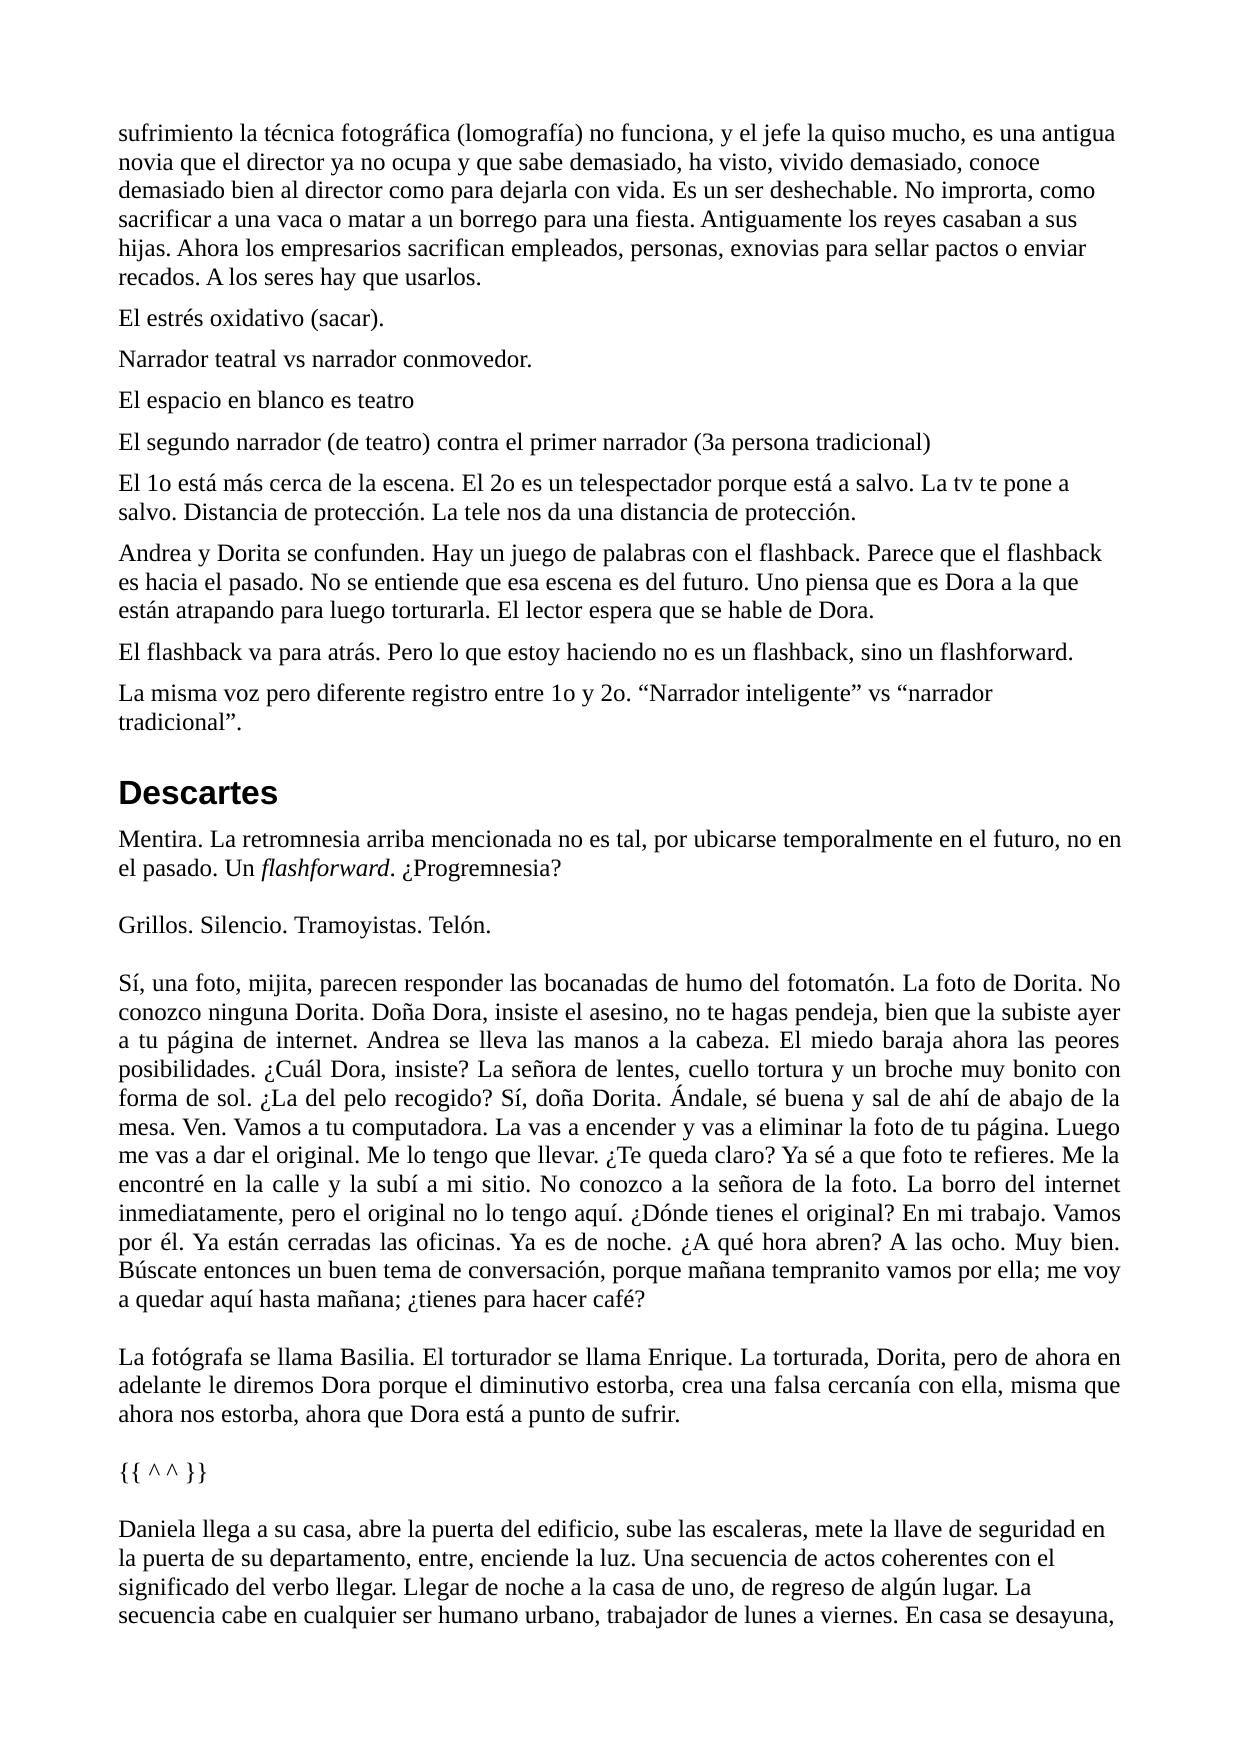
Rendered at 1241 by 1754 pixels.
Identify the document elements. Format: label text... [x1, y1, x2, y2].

text Sí, una foto, mijita, parecen responder las bocanadas de humo del fotomatón. La foto de Dorita. No conozco ninguna Dorita. Doña Dora, insiste el asesino, no te hagas pendeja, bien que la subiste ayer a tu página de internet. Andrea se lleva las manos a la cabeza. El miedo baraja ahora las peores posibilidades. ¿Cuál Dora, insiste? La señora de lentes, cuello tortura y un broche muy bonito con forma de sol. ¿La del pelo recogido? Sí, doña Dorita. Ándale, sé buena y sal de ahí de abajo de la mesa. Ven. Vamos a tu computadora. La vas a encender y vas a eliminar la foto de tu página. Luego me vas a dar el original. Me lo tengo que llevar. ¿Te queda claro? Ya sé a que foto te refieres. Me la encontré en la calle y la subí a mi sitio. No conozco a la señora de la foto. La borro del internet inmediatamente, pero el original no lo tengo aquí. ¿Dónde tienes el original? En mi trabajo. Vamos por él. Ya están cerradas las oficinas. Ya es de noche. ¿A qué hora abren? A las ocho. Muy bien. Búscate entonces un buen tema de conversación, porque mañana tempranito vamos por ella; me voy a quedar aquí hasta mañana; ¿tienes para hacer café? [118, 968, 1122, 1313]
text El 1o está más cerca de la escena. El 2o es un telespectador porque está a salvo. La tv te pone a salvo. Distancia de protección. La tele nos da una distancia de protección. [118, 468, 1122, 526]
text sufrimiento la técnica fotográfica (lomografía) no funciona, y el jefe la quiso mucho, es una antigua novia que el director ya no ocupa y que sabe demasiado, ha visto, vivido demasiado, conoce demasiado bien al director como para dejarla con vida. Es un ser deshechable. No improrta, como sacrificar a una vaca o matar a un borrego para una fiesta. Antiguamente los reyes casaban a sus hijas. Ahora los empresarios sacrifican empleados, personas, exnovias para sellar pactos o enviar recados. A los seres hay que usarlos. [118, 118, 1122, 291]
text Andrea y Dorita se confunden. Hay un juego de palabras con el flashback. Parece que el flashback es hacia el pasado. No se entiende que esa escena es del futuro. Uno piensa que es Dora a la que están atrapando para luego torturarla. El lector espera que se hable de Dora. [118, 538, 1122, 624]
text Narrador teatral vs narrador conmovedor. [118, 344, 1122, 373]
text El segundo narrador (de teatro) contra el primer narrador (3a persona tradicional) [118, 427, 1122, 456]
text La fotógrafa se llama Basilia. El torturador se llama Enrique. La torturada, Dorita, pero de ahora en adelante le diremos Dora porque el diminutivo estorba, crea una falsa cercanía con ella, misma que ahora nos estorba, ahora que Dora está a punto de sufrir. [118, 1342, 1122, 1428]
text La misma voz pero diferente registro entre 1o y 2o. “Narrador inteligente” vs “narrador tradicional”. [118, 678, 1122, 736]
text El estrés oxidativo (sacar). [118, 303, 1122, 332]
subtitle Descartes [118, 773, 1122, 812]
text Daniela llega a su casa, abre la puerta del edificio, sube las escaleras, mete la llave de seguridad en la puerta de su departamento, entre, enciende la luz. Una secuencia de actos coherentes con el significado del verbo llegar. Llegar de noche a la casa de uno, de regreso de algún lugar. La secuencia cabe en cualquier ser humano urbano, trabajador de lunes a viernes. En casa se desayuna, [118, 1514, 1122, 1629]
text El espacio en blanco es teatro [118, 386, 1122, 414]
text {{ ^ ^ }} [118, 1457, 1122, 1486]
text Grillos. Silencio. Tramoyistas. Telón. [118, 911, 1122, 939]
text Mentira. La retromnesia arriba mencionada no es tal, por ubicarse temporalmente en el futuro, no en el pasado. Un flashforward. ¿Progremnesia? [118, 824, 1122, 882]
text El flashback va para atrás. Pero lo que estoy haciendo no es un flashback, sino un flashforward. [118, 637, 1122, 666]
